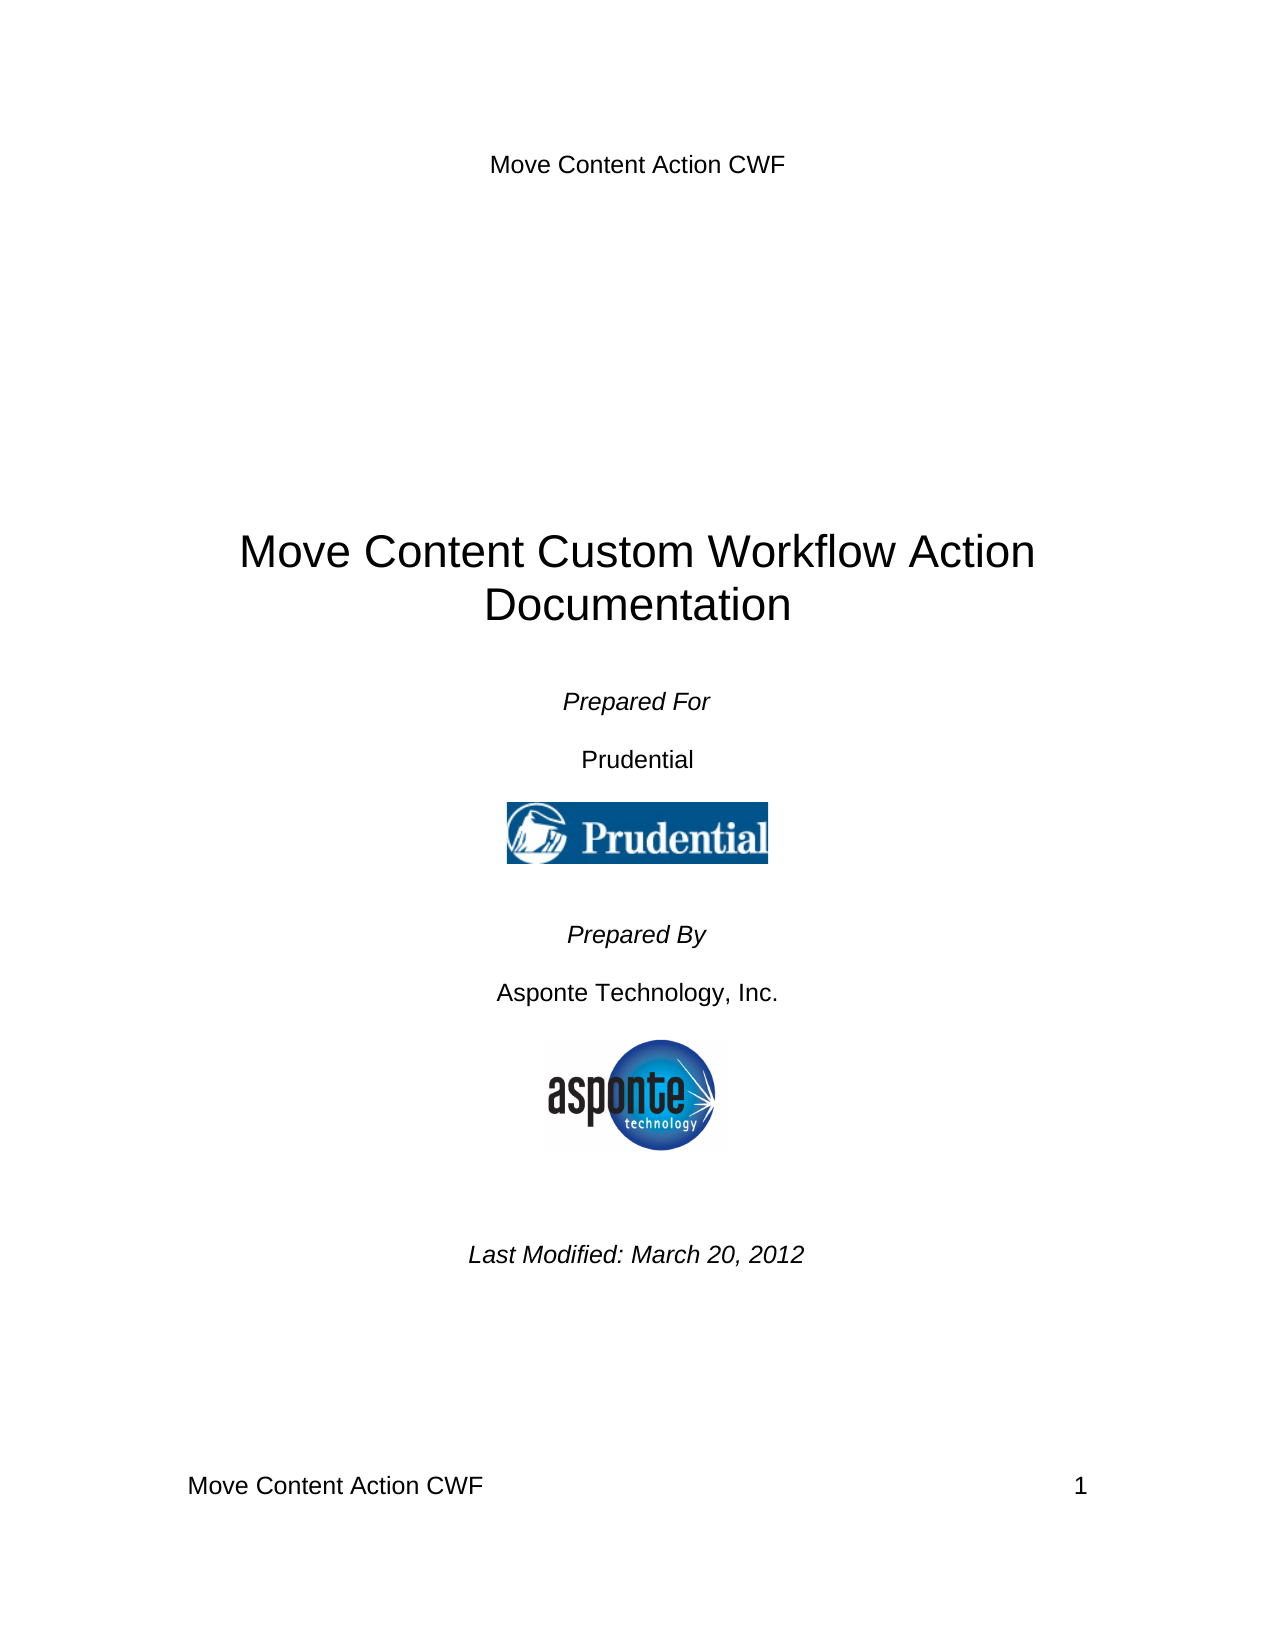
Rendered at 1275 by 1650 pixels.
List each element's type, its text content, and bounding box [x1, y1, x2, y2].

text Last Modified: March 20, 2012 [187, 1240, 1087, 1269]
text Prepared By [187, 921, 1087, 949]
text Asponte Technology, Inc. [187, 978, 1087, 1007]
text Move Content Custom Workflow Action Documentation [187, 524, 1087, 630]
picture [506, 802, 769, 864]
text Prepared For [187, 687, 1087, 716]
picture [544, 1035, 731, 1155]
text Prudential [187, 745, 1087, 774]
